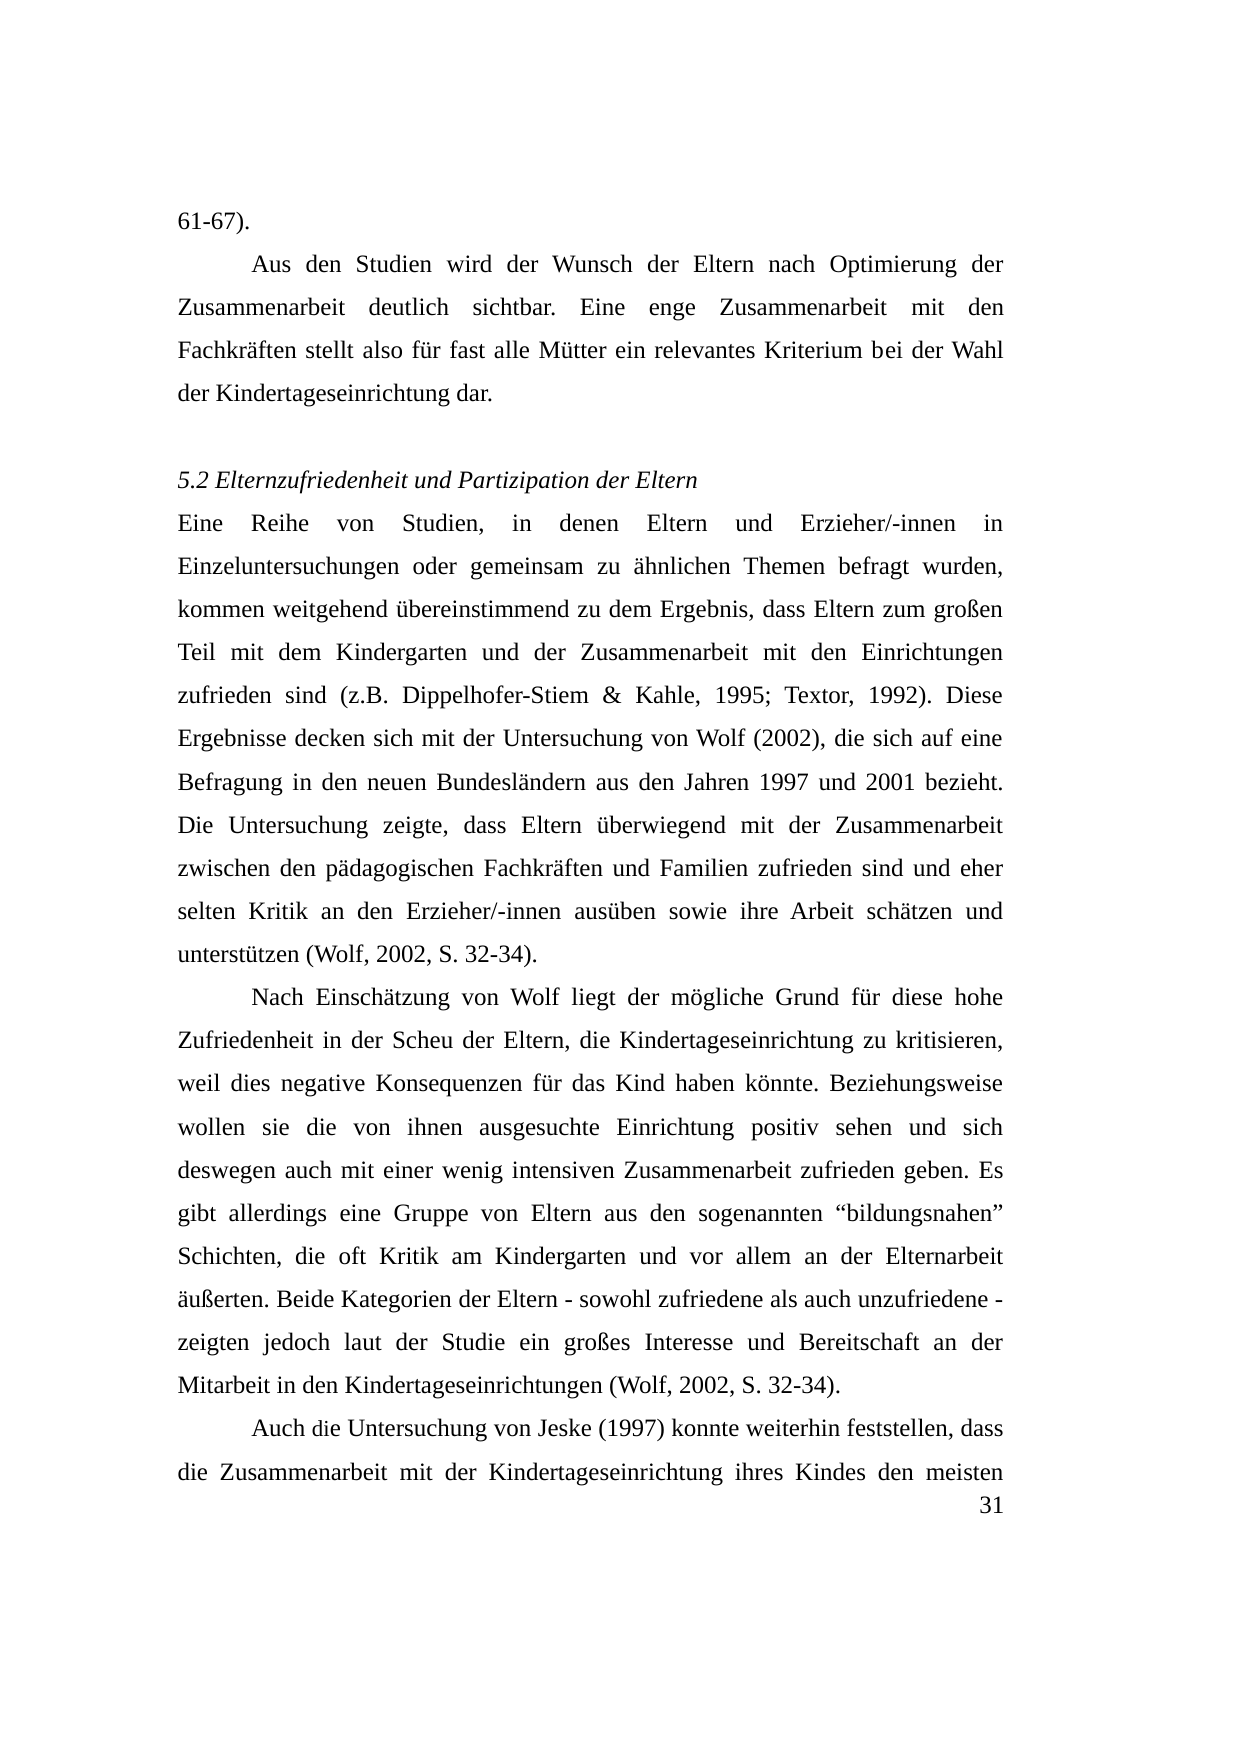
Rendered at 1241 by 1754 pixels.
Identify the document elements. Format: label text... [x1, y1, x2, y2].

text Eine Reihe von Studien, in denen Eltern und Erzieher/-innen in Einzeluntersuchungen oder gemeinsam zu ähnlichen Themen befragt wurden, kommen weitgehend übereinstimmend zu dem Ergebnis, dass Eltern zum großen Teil mit dem Kindergarten und der Zusammenarbeit mit den Einrichtungen zufrieden sind (z.B. Dippelhofer-Stiem & Kahle, 1995; Textor, 1992). Diese Ergebnisse decken sich mit der Untersuchung von Wolf (2002), die sich auf eine Befragung in den neuen Bundesländern aus den Jahren 1997 und 2001 bezieht. Die Untersuchung zeigte, dass Eltern überwiegend mit der Zusammenarbeit zwischen den pädagogischen Fachkräften und Familien zufrieden sind und eher selten Kritik an den Erzieher/-innen ausüben sowie ihre Arbeit schätzen und unterstützen (Wolf, 2002, S. 32-34). [177, 508, 1004, 968]
text Nach Einschätzung von Wolf liegt der mögliche Grund für diese hohe Zufriedenheit in der Scheu der Eltern, die Kindertageseinrichtung zu kritisieren, weil dies negative Konsequenzen für das Kind haben könnte. Beziehungsweise wollen sie die von ihnen ausgesuchte Einrichtung positiv sehen und sich deswegen auch mit einer wenig intensiven Zusammenarbeit zufrieden geben. Es gibt allerdings eine Gruppe von Eltern aus den sogenannten “bildungsnahen” Schichten, die oft Kritik am Kindergarten und vor allem an der Elternarbeit äußerten. Beide Kategorien der Eltern - sowohl zufriedene als auch unzufriedene - zeigten jedoch laut der Studie ein großes Interesse und Bereitschaft an der Mitarbeit in den Kindertageseinrichtungen (Wolf, 2002, S. 32-34). [177, 982, 1004, 1399]
text 61-67). [177, 206, 1004, 235]
text Aus den Studien wird der Wunsch der Eltern nach Optimierung der Zusammenarbeit deutlich sichtbar. Eine enge Zusammenarbeit mit den Fachkräften stellt also für fast alle Mütter ein relevantes Kriterium bei der Wahl der Kindertageseinrichtung dar. [177, 249, 1004, 407]
text Auch die Untersuchung von Jeske (1997) konnte weiterhin feststellen, dass die Zusammenarbeit mit der Kindertageseinrichtung ihres Kindes den meisten [177, 1413, 1004, 1485]
text 5.2 Elternzufriedenheit und Partizipation der Eltern [177, 465, 1004, 493]
